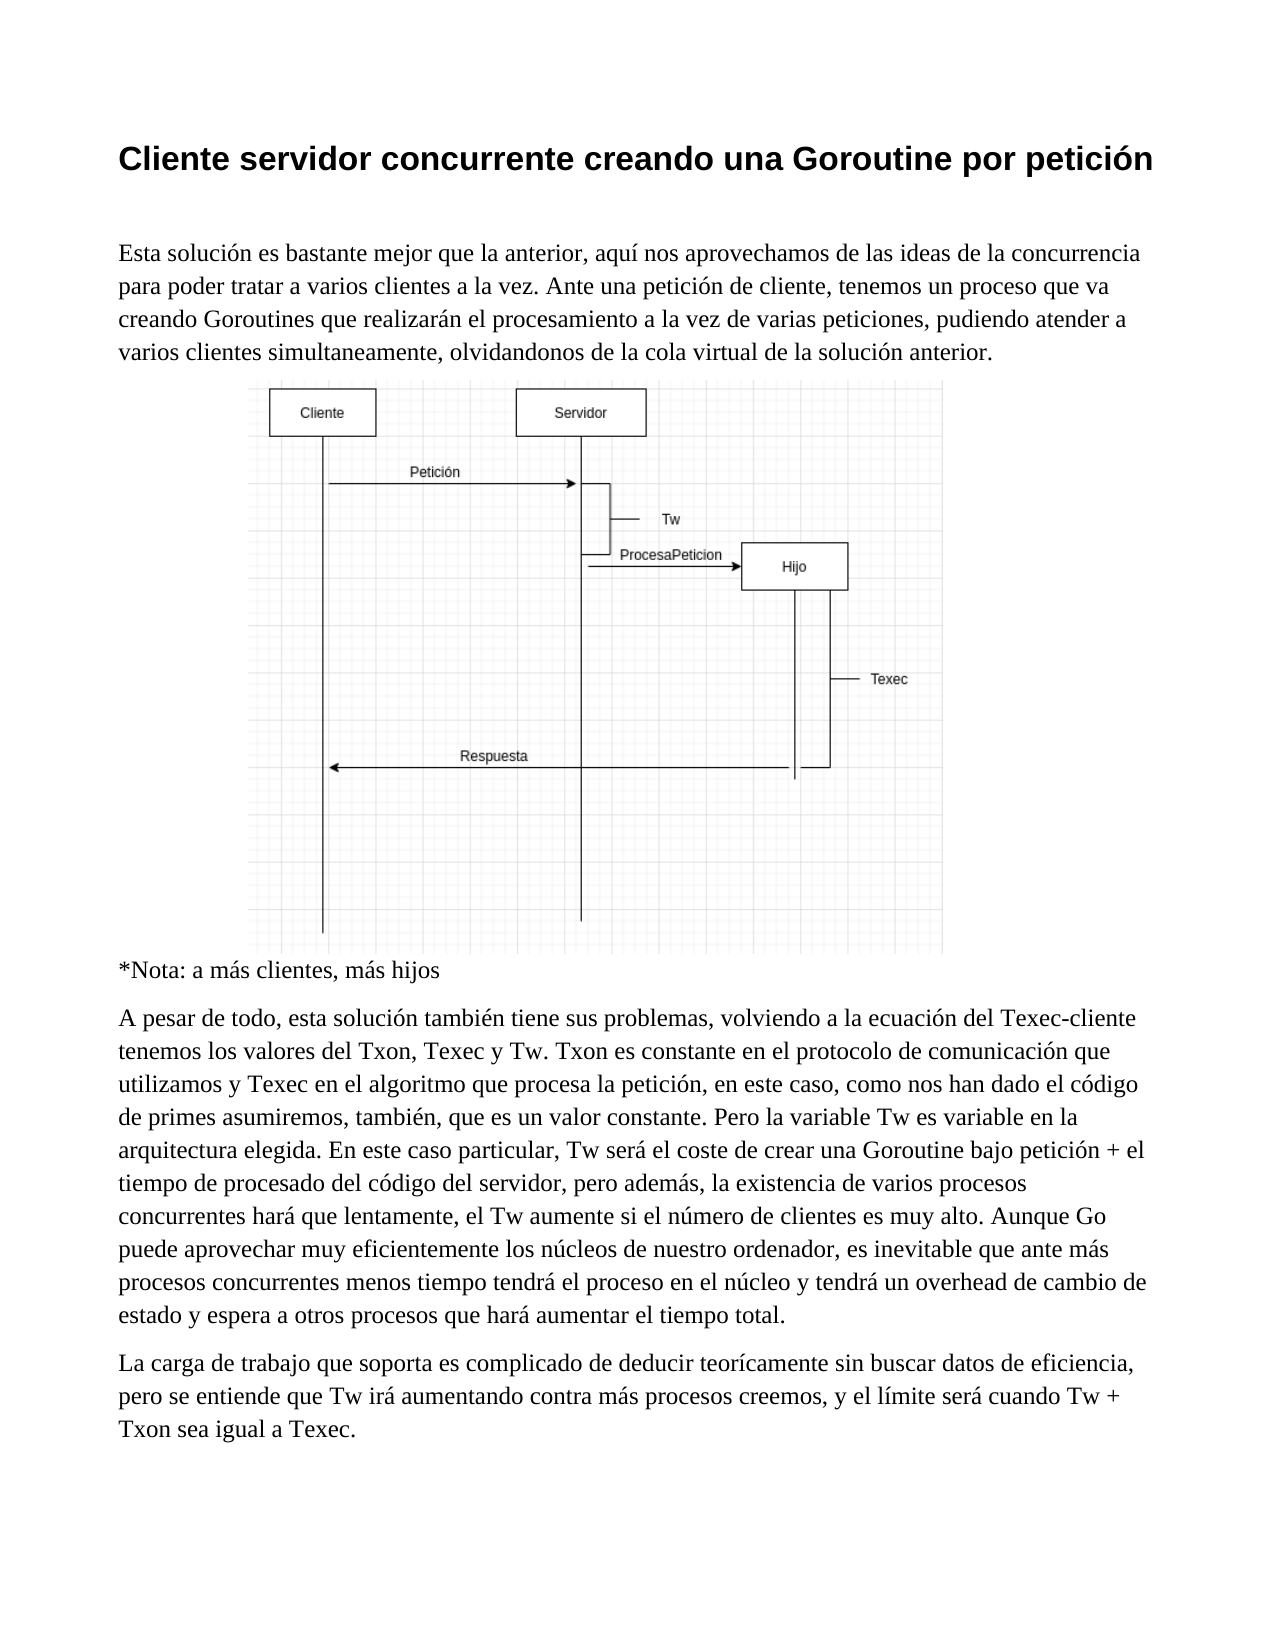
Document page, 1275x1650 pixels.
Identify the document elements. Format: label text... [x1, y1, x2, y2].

text La carga de trabajo que soporta es complicado de deducir teorícamente sin buscar datos de eficiencia, pero se entiende que Tw irá aumentando contra más procesos creemos, y el límite será cuando Tw + Txon sea igual a Texec. [118, 1348, 1157, 1443]
subtitle Cliente servidor concurrente creando una Goroutine por petición [118, 139, 1157, 178]
text Esta solución es bastante mejor que la anterior, aquí nos aprovechamos de las ideas de la concurrencia para poder tratar a varios clientes a la vez. Ante una petición de cliente, tenemos un proceso que va creando Goroutines que realizarán el procesamiento a la vez de varias peticiones, pudiendo atender a varios clientes simultaneamente, olvidandonos de la cola virtual de la solución anterior. [118, 238, 1157, 366]
text *Nota: a más clientes, más hijos [118, 956, 1157, 984]
picture [248, 380, 943, 954]
text A pesar de todo, esta solución también tiene sus problemas, volviendo a la ecuación del Texec-cliente tenemos los valores del Txon, Texec y Tw. Txon es constante en el protocolo de comunicación que utilizamos y Texec en el algoritmo que procesa la petición, en este caso, como nos han dado el código de primes asumiremos, también, que es un valor constante. Pero la variable Tw es variable en la arquitectura elegida. En este caso particular, Tw será el coste de crear una Goroutine bajo petición + el tiempo de procesado del código del servidor, pero además, la existencia de varios procesos concurrentes hará que lentamente, el Tw aumente si el número de clientes es muy alto. Aunque Go puede aprovechar muy eficientemente los núcleos de nuestro ordenador, es inevitable que ante más procesos concurrentes menos tiempo tendrá el proceso en el núcleo y tendrá un overhead de cambio de estado y espera a otros procesos que hará aumentar el tiempo total. [118, 1003, 1157, 1329]
